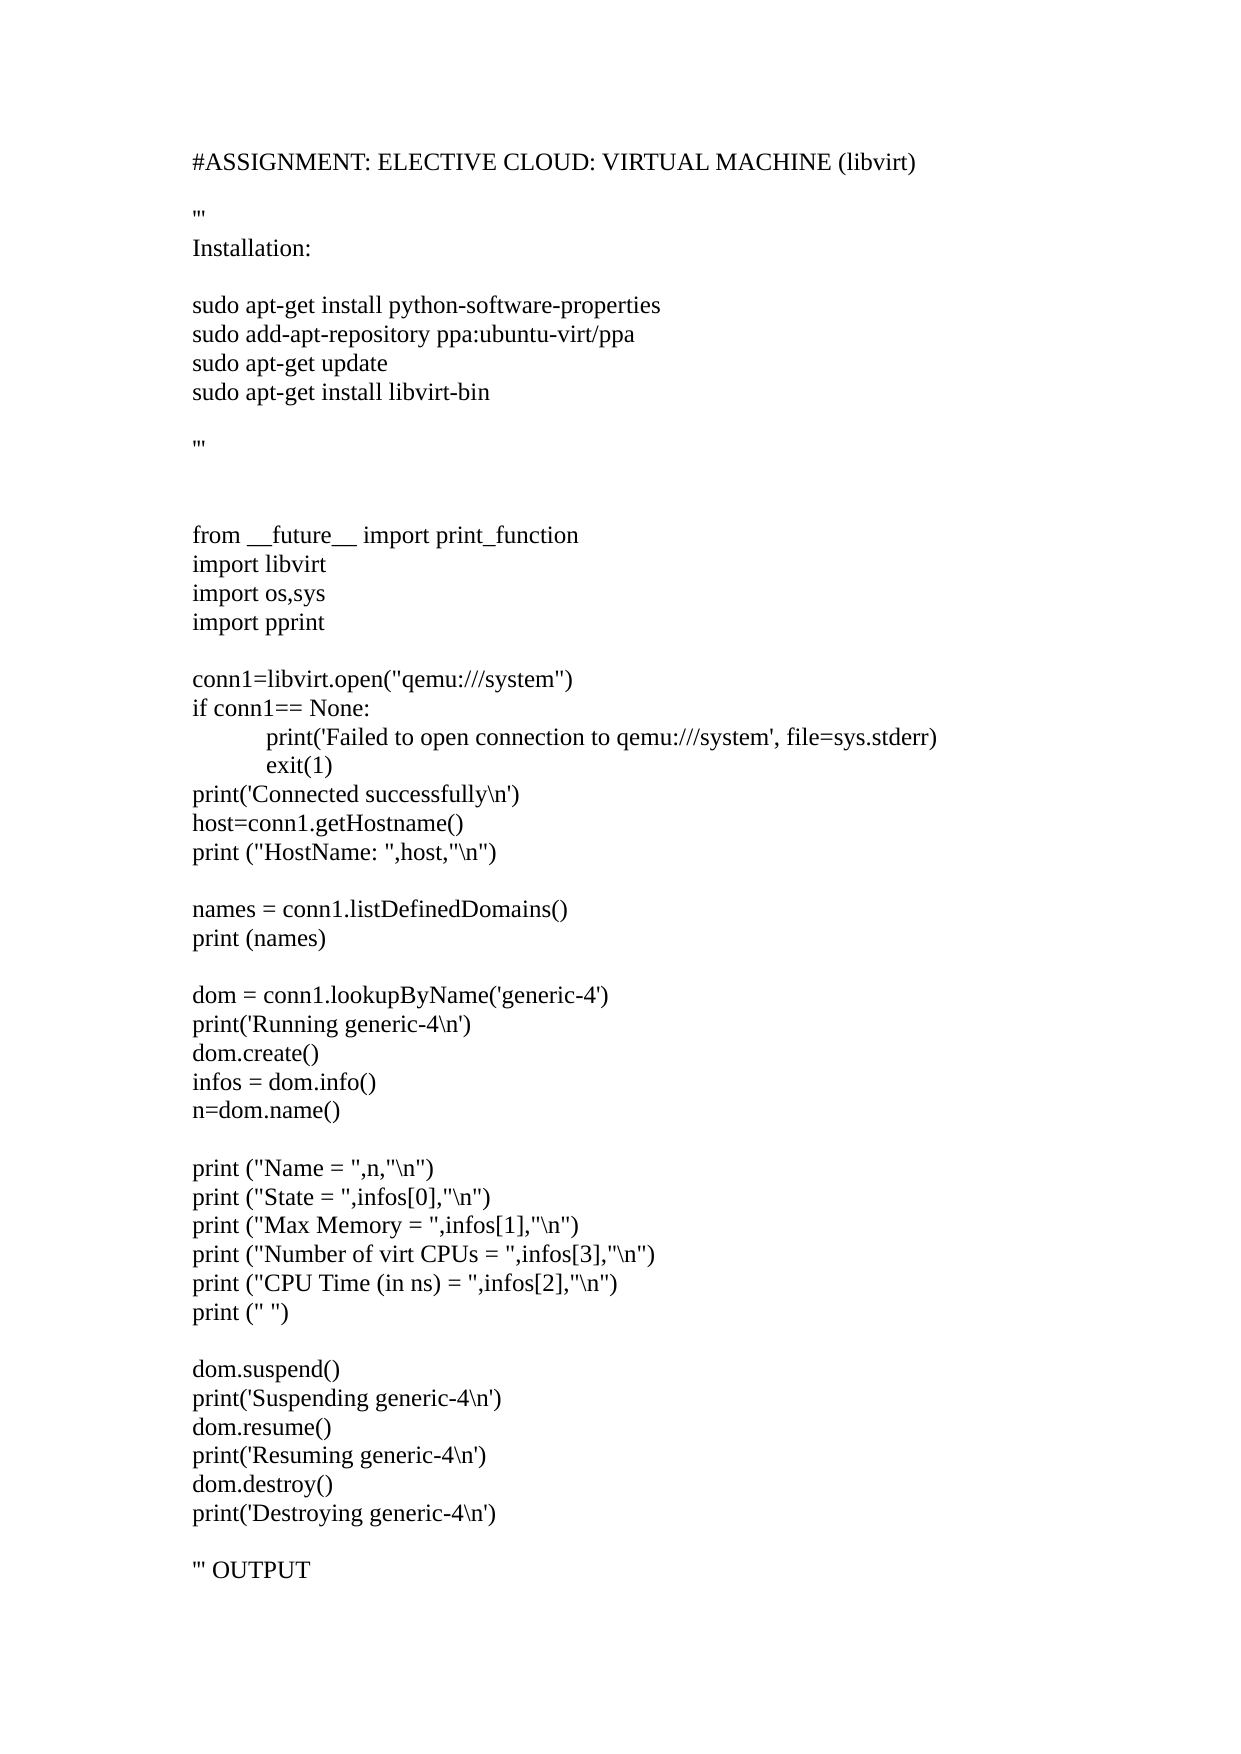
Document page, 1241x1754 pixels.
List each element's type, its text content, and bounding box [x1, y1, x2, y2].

text sudo add-apt-repository ppa:ubuntu-virt/ppa [118, 319, 1122, 348]
text print ("Max Memory = ",infos[1],"\n") [118, 1211, 1122, 1239]
text print ("CPU Time (in ns) = ",infos[2],"\n") [118, 1268, 1122, 1297]
text names = conn1.listDefinedDomains() [118, 894, 1122, 923]
text exit(1) [118, 751, 1122, 779]
text Installation: [118, 233, 1122, 262]
text sudo apt-get install python-software-properties [118, 291, 1122, 319]
text print (" ") [118, 1297, 1122, 1326]
text infos = dom.info() [118, 1067, 1122, 1096]
text if conn1== None: [118, 693, 1122, 722]
text sudo apt-get install libvirt-bin [118, 377, 1122, 406]
text import os,sys [118, 578, 1122, 607]
text ''' OUTPUT [118, 1556, 1122, 1584]
text print('Connected successfully\n') [118, 779, 1122, 808]
text #ASSIGNMENT: ELECTIVE CLOUD: VIRTUAL MACHINE (libvirt) [118, 147, 1122, 176]
text print('Failed to open connection to qemu:///system', file=sys.stderr) [118, 722, 1122, 751]
text print ("State = ",infos[0],"\n") [118, 1182, 1122, 1211]
text ''' [118, 204, 1122, 233]
text print('Resuming generic-4\n') [118, 1441, 1122, 1469]
text print ("Name = ",n,"\n") [118, 1153, 1122, 1182]
text dom.destroy() [118, 1469, 1122, 1498]
text print('Suspending generic-4\n') [118, 1383, 1122, 1412]
text print('Destroying generic-4\n') [118, 1498, 1122, 1527]
text n=dom.name() [118, 1096, 1122, 1124]
text dom.suspend() [118, 1354, 1122, 1383]
text import pprint [118, 607, 1122, 636]
text from __future__ import print_function [118, 521, 1122, 549]
text dom = conn1.lookupByName('generic-4') [118, 981, 1122, 1009]
text print ("Number of virt CPUs = ",infos[3],"\n") [118, 1239, 1122, 1268]
text dom.resume() [118, 1412, 1122, 1441]
text ''' [118, 434, 1122, 463]
text host=conn1.getHostname() [118, 808, 1122, 837]
text sudo apt-get update [118, 348, 1122, 377]
text print ("HostName: ",host,"\n") [118, 837, 1122, 866]
text print('Running generic-4\n') [118, 1009, 1122, 1038]
text print (names) [118, 923, 1122, 952]
text conn1=libvirt.open("qemu:///system") [118, 664, 1122, 693]
text import libvirt [118, 549, 1122, 578]
text dom.create() [118, 1038, 1122, 1067]
